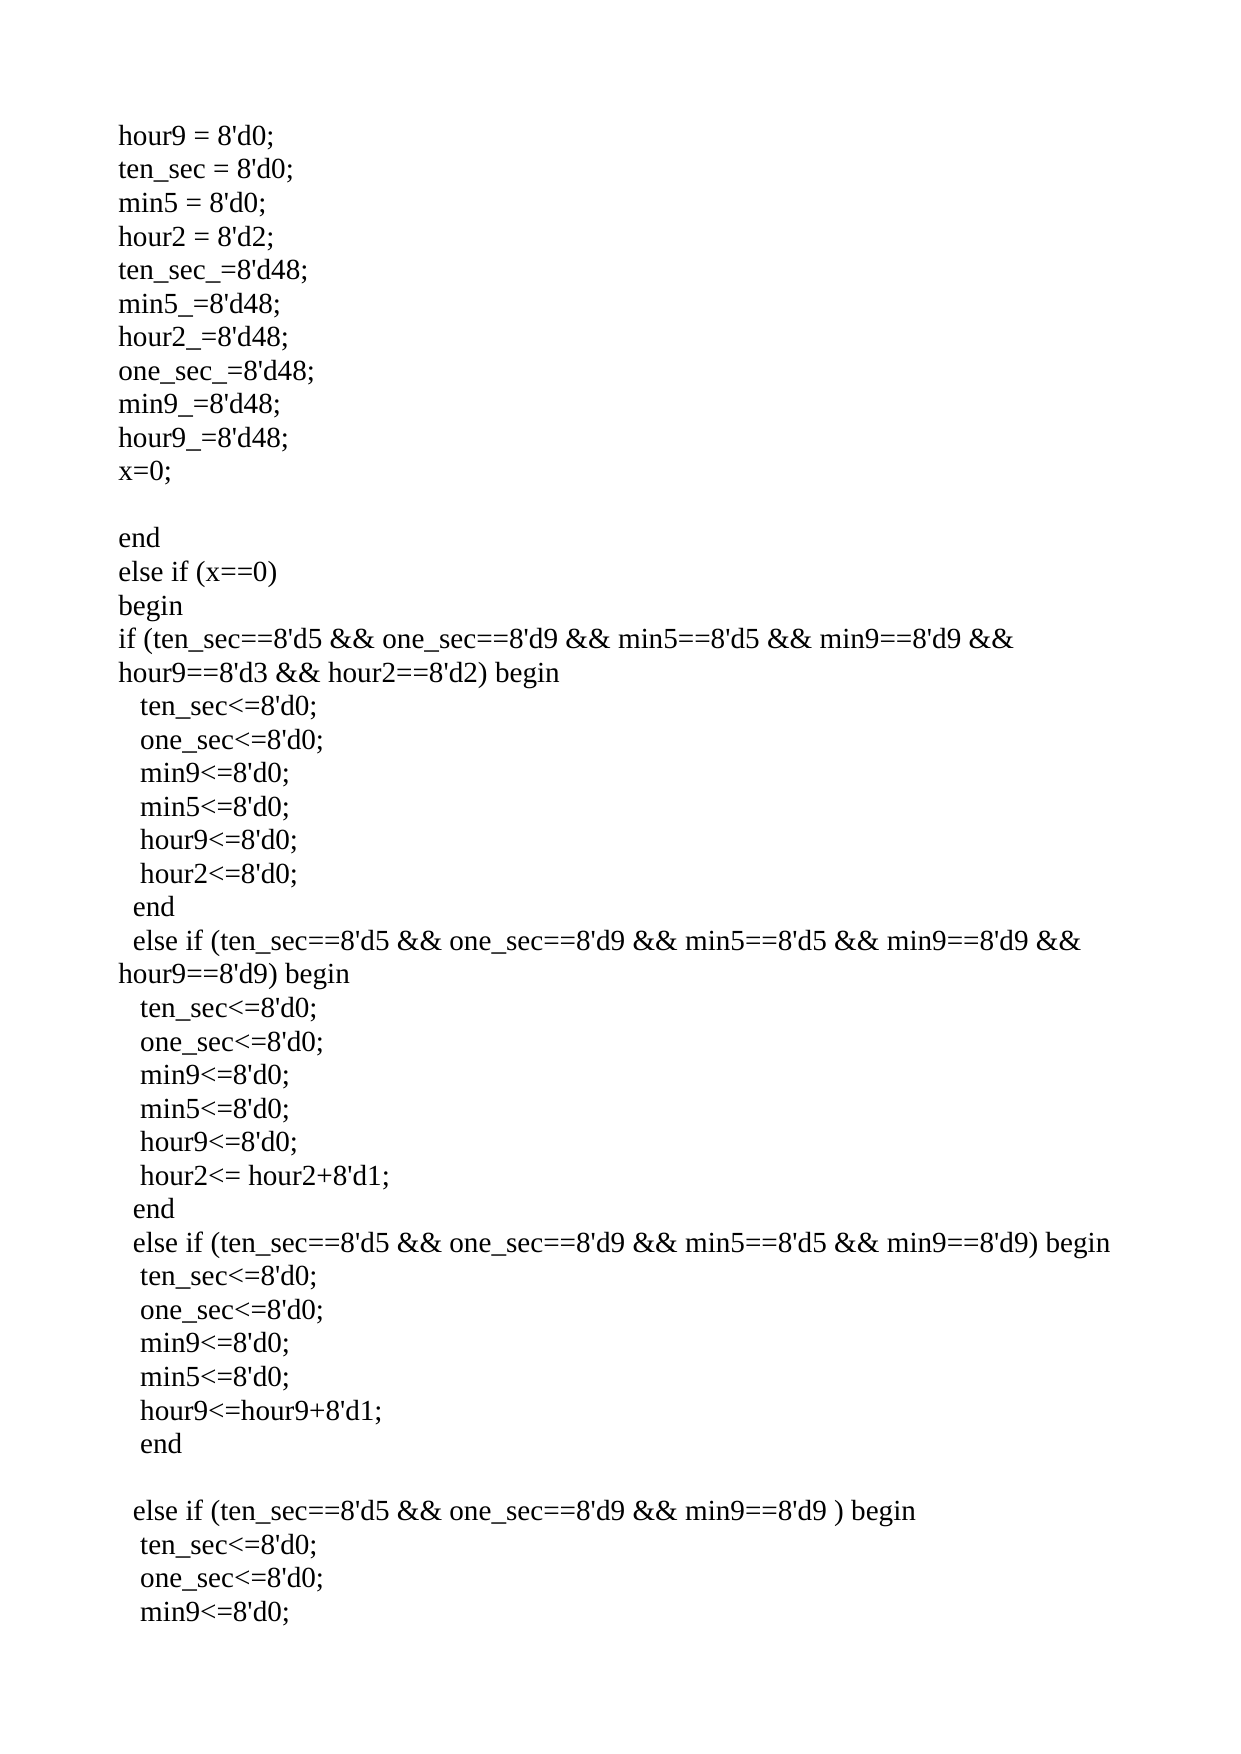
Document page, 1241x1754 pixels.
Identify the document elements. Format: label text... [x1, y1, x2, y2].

text end [118, 889, 1122, 923]
text ten_sec<=8'd0; [118, 688, 1122, 722]
text hour9 = 8'd0; [118, 118, 1122, 152]
text min9<=8'd0; [118, 1326, 1122, 1359]
text min5 = 8'd0; [118, 185, 1122, 219]
text one_sec_=8'd48; [118, 353, 1122, 386]
text min9<=8'd0; [118, 755, 1122, 789]
text ten_sec = 8'd0; [118, 152, 1122, 185]
text hour9<=8'd0; [118, 1124, 1122, 1158]
text if (ten_sec==8'd5 && one_sec==8'd9 && min5==8'd5 && min9==8'd9 && hour9==8'd3 && hour2==8'd2) begin [118, 621, 1122, 688]
text min9<=8'd0; [118, 1594, 1122, 1627]
text else if (ten_sec==8'd5 && one_sec==8'd9 && min5==8'd5 && min9==8'd9) begin [118, 1225, 1122, 1258]
text min9_=8'd48; [118, 386, 1122, 420]
text min5_=8'd48; [118, 286, 1122, 319]
text one_sec<=8'd0; [118, 1560, 1122, 1594]
text one_sec<=8'd0; [118, 1292, 1122, 1326]
text begin [118, 588, 1122, 621]
text min5<=8'd0; [118, 789, 1122, 822]
text end [118, 1426, 1122, 1460]
text end [118, 1191, 1122, 1225]
text hour9_=8'd48; [118, 420, 1122, 453]
text else if (ten_sec==8'd5 && one_sec==8'd9 && min5==8'd5 && min9==8'd9 && hour9==8'd9) begin [118, 923, 1122, 990]
text min5<=8'd0; [118, 1359, 1122, 1393]
text hour9<=8'd0; [118, 822, 1122, 856]
text ten_sec_=8'd48; [118, 252, 1122, 286]
text hour2_=8'd48; [118, 319, 1122, 353]
text else if (ten_sec==8'd5 && one_sec==8'd9 && min9==8'd9 ) begin [118, 1493, 1122, 1527]
text min9<=8'd0; [118, 1057, 1122, 1091]
text hour2 = 8'd2; [118, 219, 1122, 252]
text hour2<=8'd0; [118, 856, 1122, 889]
text one_sec<=8'd0; [118, 722, 1122, 755]
text hour9<=hour9+8'd1; [118, 1393, 1122, 1426]
text ten_sec<=8'd0; [118, 1258, 1122, 1292]
text one_sec<=8'd0; [118, 1024, 1122, 1057]
text ten_sec<=8'd0; [118, 990, 1122, 1024]
text min5<=8'd0; [118, 1091, 1122, 1124]
text ten_sec<=8'd0; [118, 1527, 1122, 1560]
text else if (x==0) [118, 554, 1122, 588]
text hour2<= hour2+8'd1; [118, 1158, 1122, 1191]
text end [118, 521, 1122, 554]
text x=0; [118, 453, 1122, 487]
